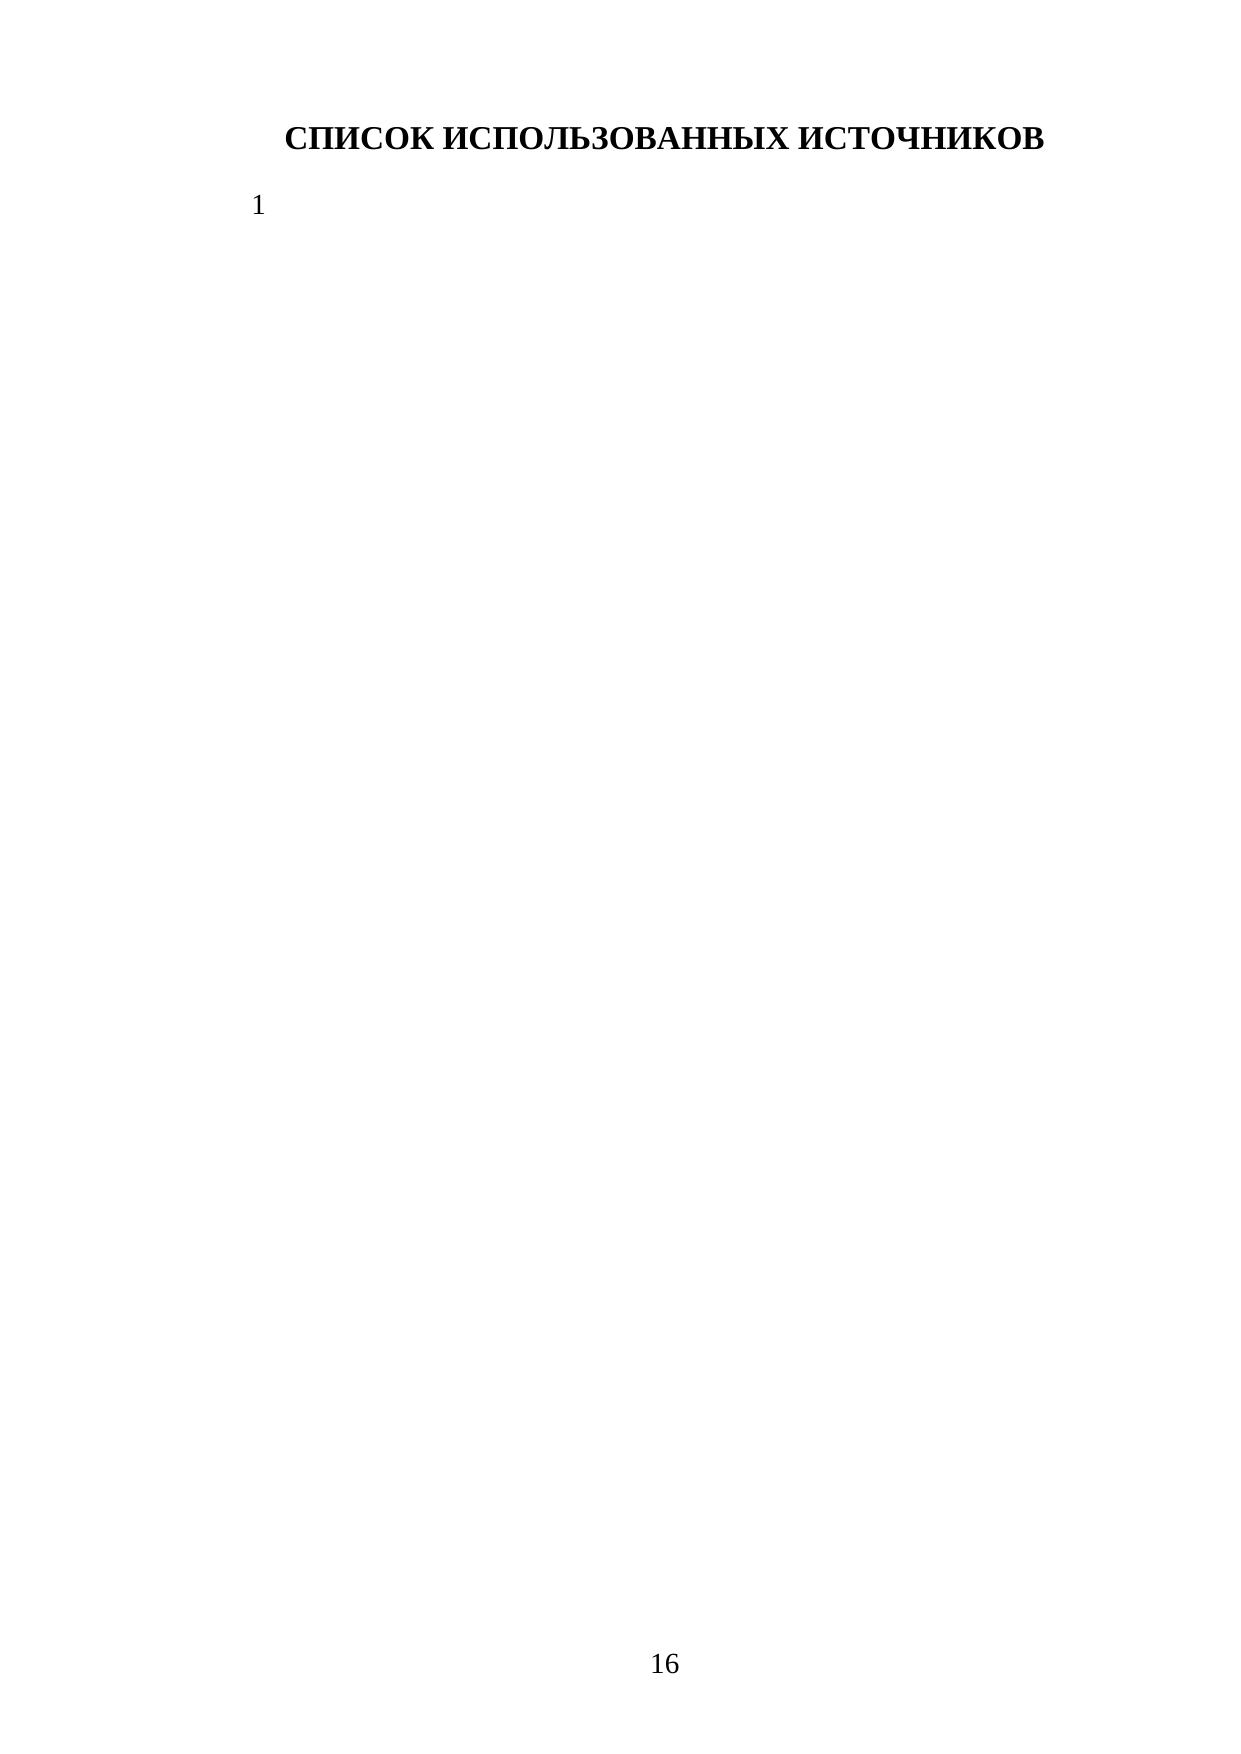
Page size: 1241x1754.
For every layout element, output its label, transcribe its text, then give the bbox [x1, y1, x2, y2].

subtitle СПИСОК ИСПОЛЬЗОВАННЫХ ИСТОЧНИКОВ [177, 118, 1152, 156]
